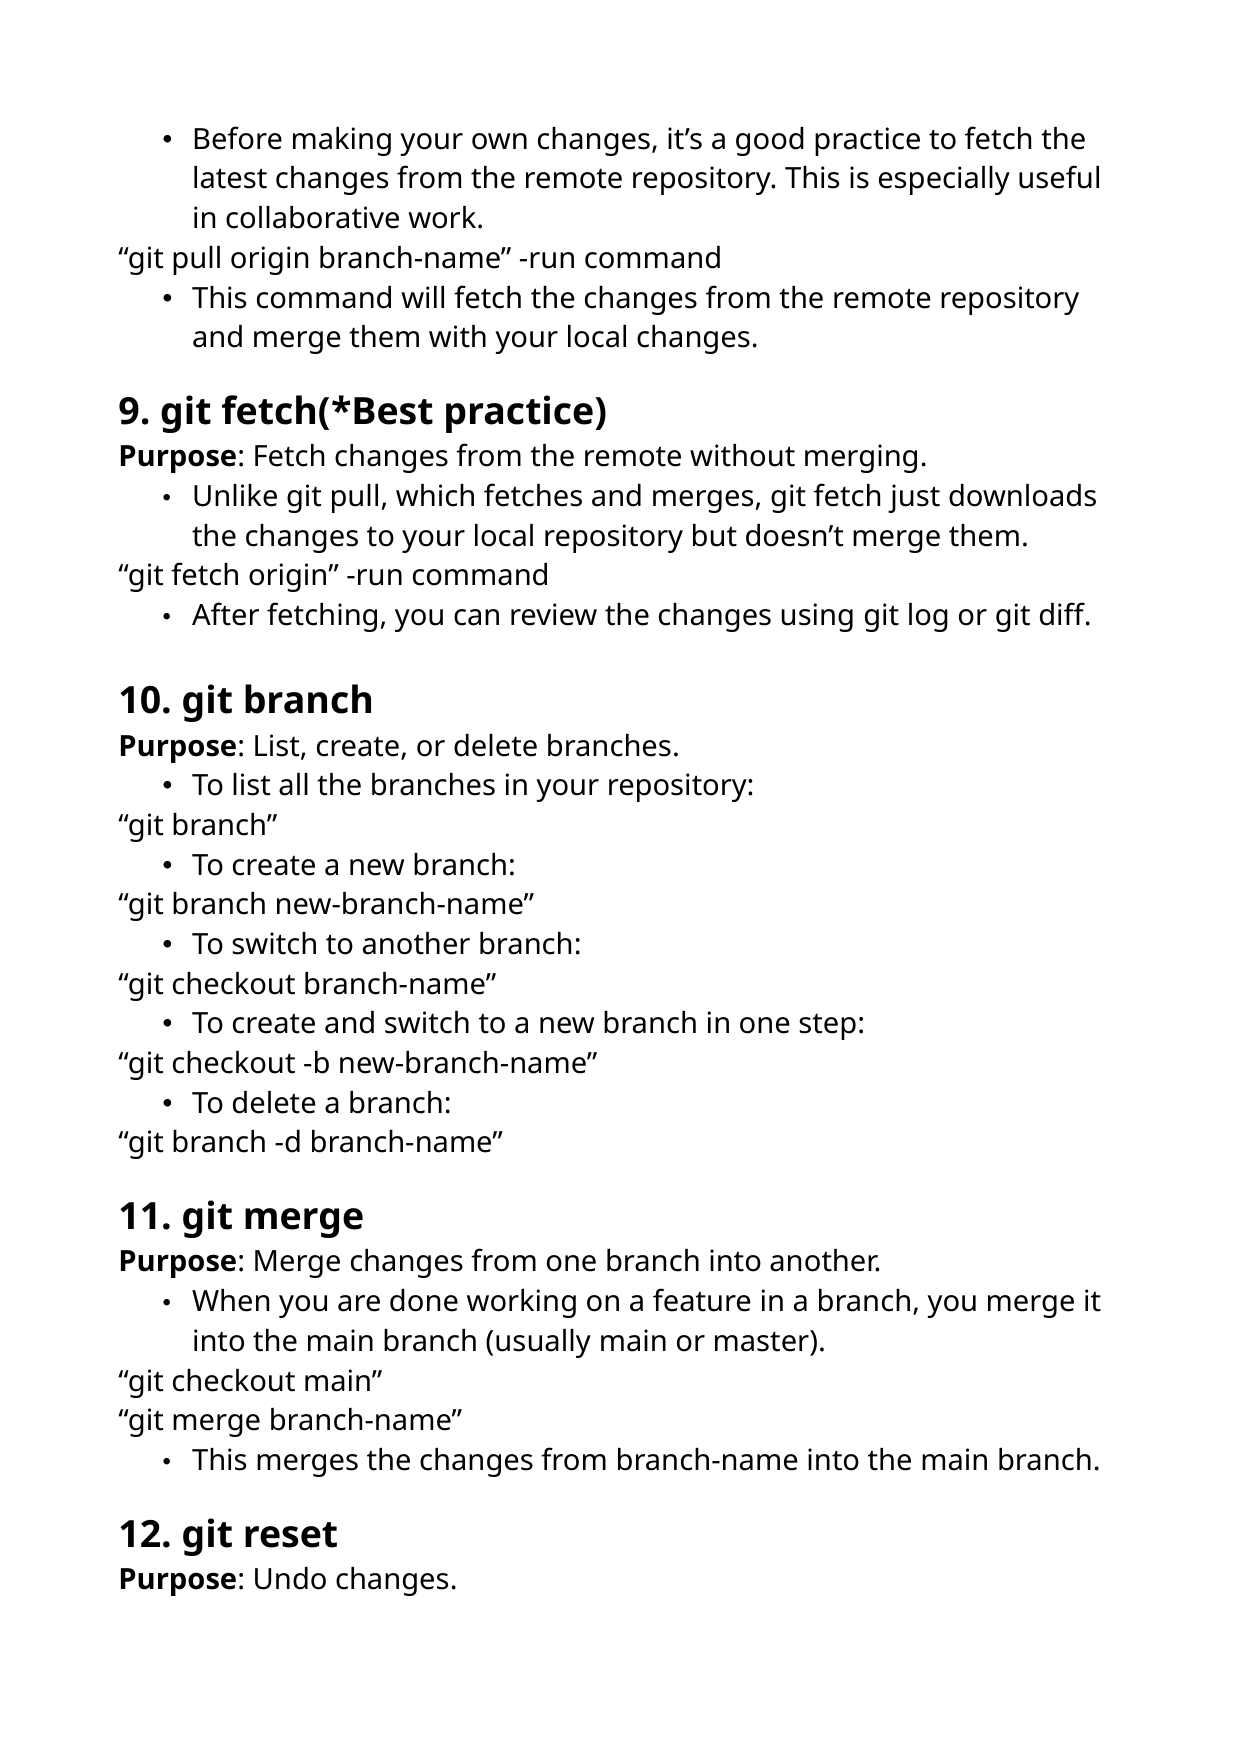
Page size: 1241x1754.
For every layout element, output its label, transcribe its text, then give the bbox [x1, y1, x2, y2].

list To create a new branch: [162, 844, 1122, 883]
list This command will fetch the changes from the remote repository and merge them with your local changes. [162, 277, 1122, 356]
list After fetching, you can review the changes using git log or git diff. [162, 594, 1122, 634]
list When you are done working on a feature in a branch, you merge it into the main branch (usually main or master). [162, 1280, 1122, 1360]
list To switch to another branch: [162, 923, 1122, 963]
text “git fetch origin” -run command [118, 555, 1122, 594]
text Purpose: List, create, or delete branches. [118, 725, 1122, 764]
text “git pull origin branch-name” -run command [118, 237, 1122, 277]
list This merges the changes from branch-name into the main branch. [162, 1439, 1122, 1479]
text “git checkout main” [118, 1360, 1122, 1399]
text “git branch new-branch-name” [118, 883, 1122, 923]
list Unlike git pull, which fetches and merges, git fetch just downloads the changes to your local repository but doesn’t merge them. [162, 475, 1122, 555]
text 10. git branch [118, 674, 1122, 725]
text “git branch -d branch-name” [118, 1122, 1122, 1161]
list To create and switch to a new branch in one step: [162, 1003, 1122, 1042]
text “git checkout branch-name” [118, 963, 1122, 1003]
text 9. git fetch(*Best practice) [118, 384, 1122, 436]
list To delete a branch: [162, 1082, 1122, 1122]
text 12. git reset [118, 1507, 1122, 1558]
text Purpose: Fetch changes from the remote without merging. [118, 436, 1122, 475]
text “git checkout -b new-branch-name” [118, 1042, 1122, 1082]
text Purpose: Undo changes. [118, 1558, 1122, 1598]
text “git merge branch-name” [118, 1399, 1122, 1439]
list To list all the branches in your repository: [162, 764, 1122, 804]
text “git branch” [118, 804, 1122, 844]
text 11. git merge [118, 1190, 1122, 1241]
text Purpose: Merge changes from one branch into another. [118, 1241, 1122, 1280]
list Before making your own changes, it’s a good practice to fetch the latest changes from the remote repository. This is especially useful in collaborative work. [162, 118, 1122, 237]
